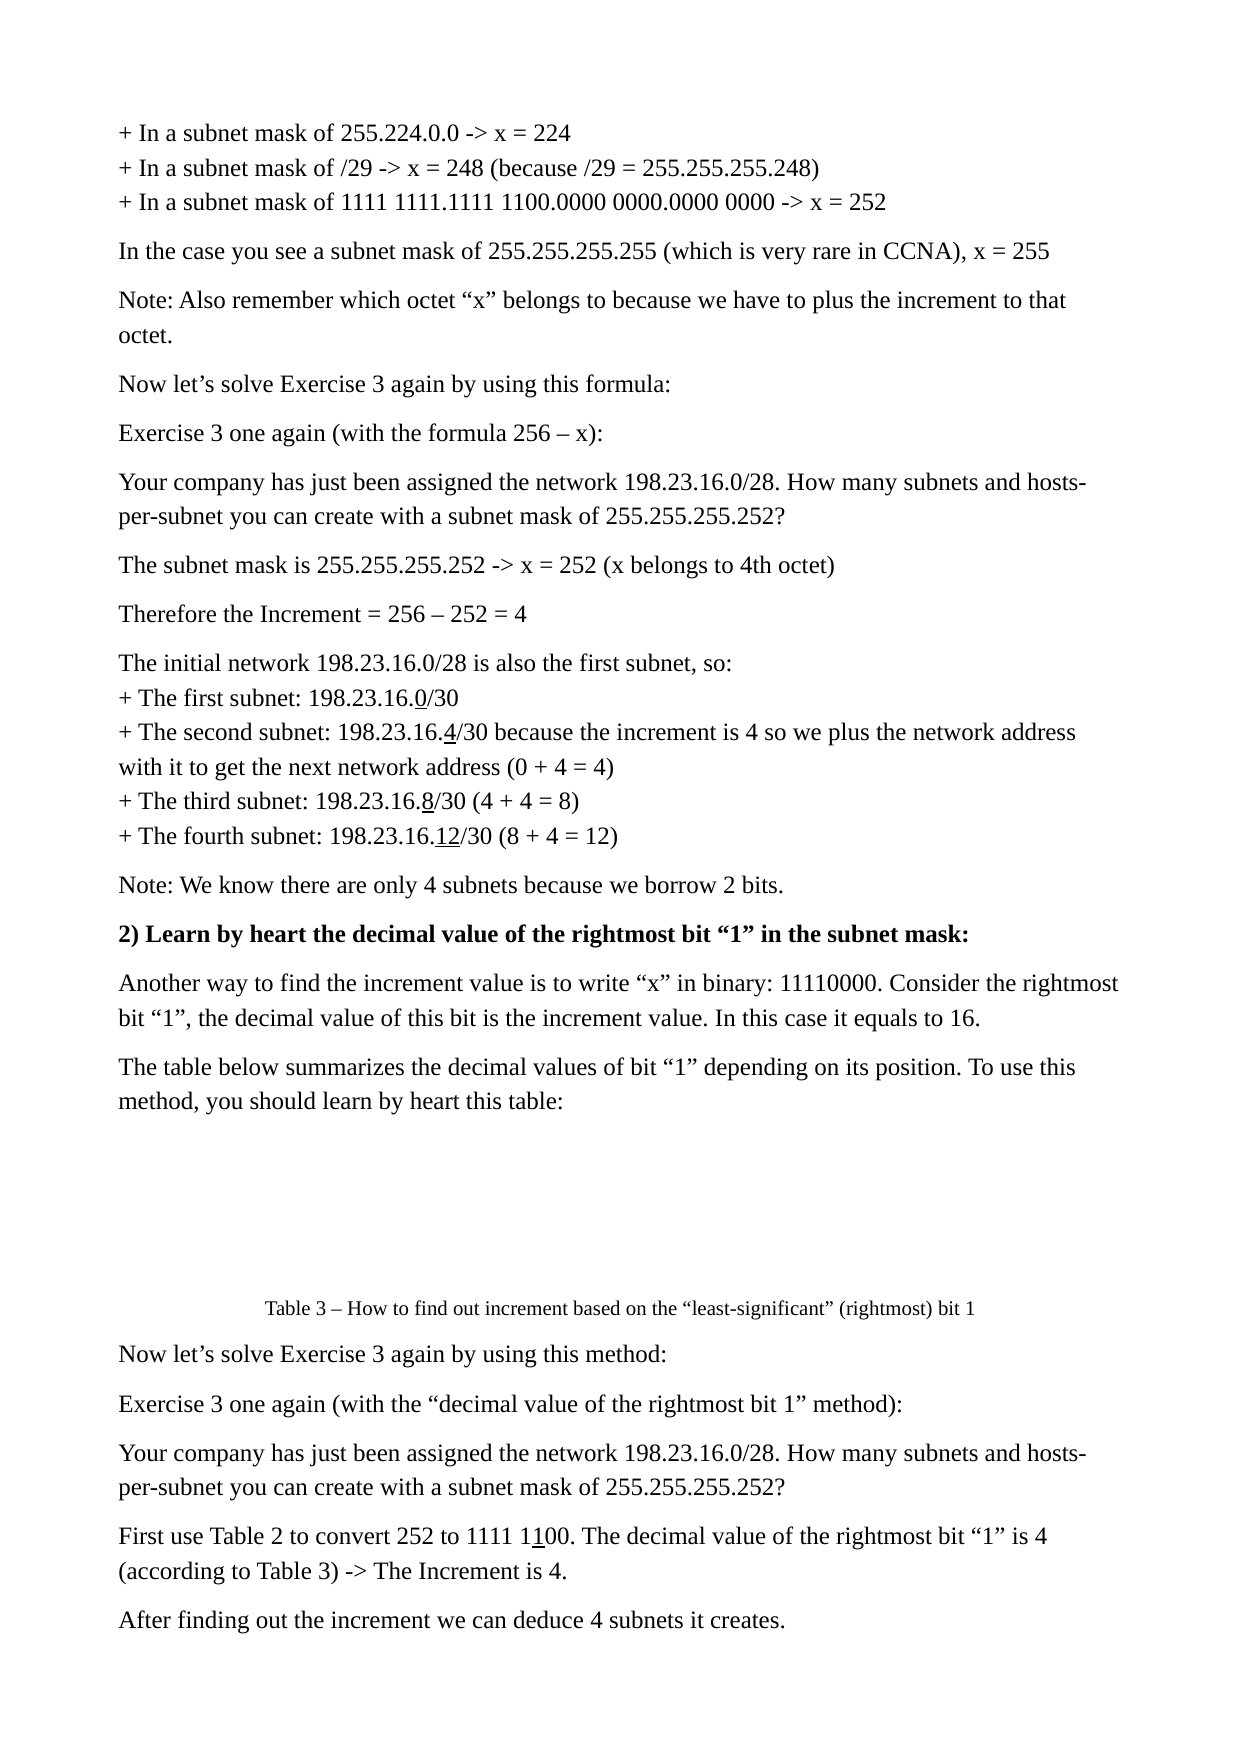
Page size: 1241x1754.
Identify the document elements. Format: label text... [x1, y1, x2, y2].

text The initial network 198.23.16.0/28 is also the first subnet, so: + The first subnet: 198.23.16.0/30 + The second subnet: 198.23.16.4/30 because the increment is 4 so we plus the network address with it to get the next network address (0 + 4 = 4) + The third subnet: 198.23.16.8/30 (4 + 4 = 8) + The fourth subnet: 198.23.16.12/30 (8 + 4 = 12) [118, 648, 1122, 850]
text In the case you see a subnet mask of 255.255.255.255 (which is very rare in CCNA), x = 255 [118, 236, 1122, 265]
text Note: Also remember which octet “x” belongs to because we have to plus the increment to that octet. [118, 285, 1122, 348]
text Now let’s solve Exercise 3 again by using this method: [118, 1339, 1122, 1368]
text Table 3 – How to find out increment based on the “least-significant” (rightmost) bit 1 [118, 1296, 1122, 1320]
text Now let’s solve Exercise 3 again by using this formula: [118, 369, 1122, 397]
text Therefore the Increment = 256 – 252 = 4 [118, 599, 1122, 628]
text The subnet mask is 255.255.255.252 -> x = 252 (x belongs to 4th octet) [118, 550, 1122, 579]
text Note: We know there are only 4 subnets because we borrow 2 bits. [118, 870, 1122, 899]
text + In a subnet mask of 255.224.0.0 -> x = 224 + In a subnet mask of /29 -> x = 248 (because /29 = 255.255.255.248) + In a subnet mask of 1111 1111.1111 1100.0000 0000.0000 0000 -> x = 252 [118, 118, 1122, 216]
text Your company has just been assigned the network 198.23.16.0/28. How many subnets and hosts-per-subnet you can create with a subnet mask of 255.255.255.252? [118, 467, 1122, 530]
text Exercise 3 one again (with the “decimal value of the rightmost bit 1” method): [118, 1389, 1122, 1417]
text Your company has just been assigned the network 198.23.16.0/28. How many subnets and hosts-per-subnet you can create with a subnet mask of 255.255.255.252? [118, 1438, 1122, 1501]
text After finding out the increment we can deduce 4 subnets it creates. [118, 1605, 1122, 1633]
text 2) Learn by heart the decimal value of the rightmost bit “1” in the subnet mask: [118, 919, 1122, 948]
text Another way to find the increment value is to write “x” in binary: 11110000. Consider the rightmost bit “1”, the decimal value of this bit is the increment value. In this case it equals to 16. [118, 968, 1122, 1031]
text First use Table 2 to convert 252 to 1111 1100. The decimal value of the rightmost bit “1” is 4 (according to Table 3) -> The Increment is 4. [118, 1521, 1122, 1584]
text Exercise 3 one again (with the formula 256 – x): [118, 418, 1122, 447]
text The table below summarizes the decimal values of bit “1” depending on its position. To use this method, you should learn by heart this table: [118, 1052, 1122, 1115]
